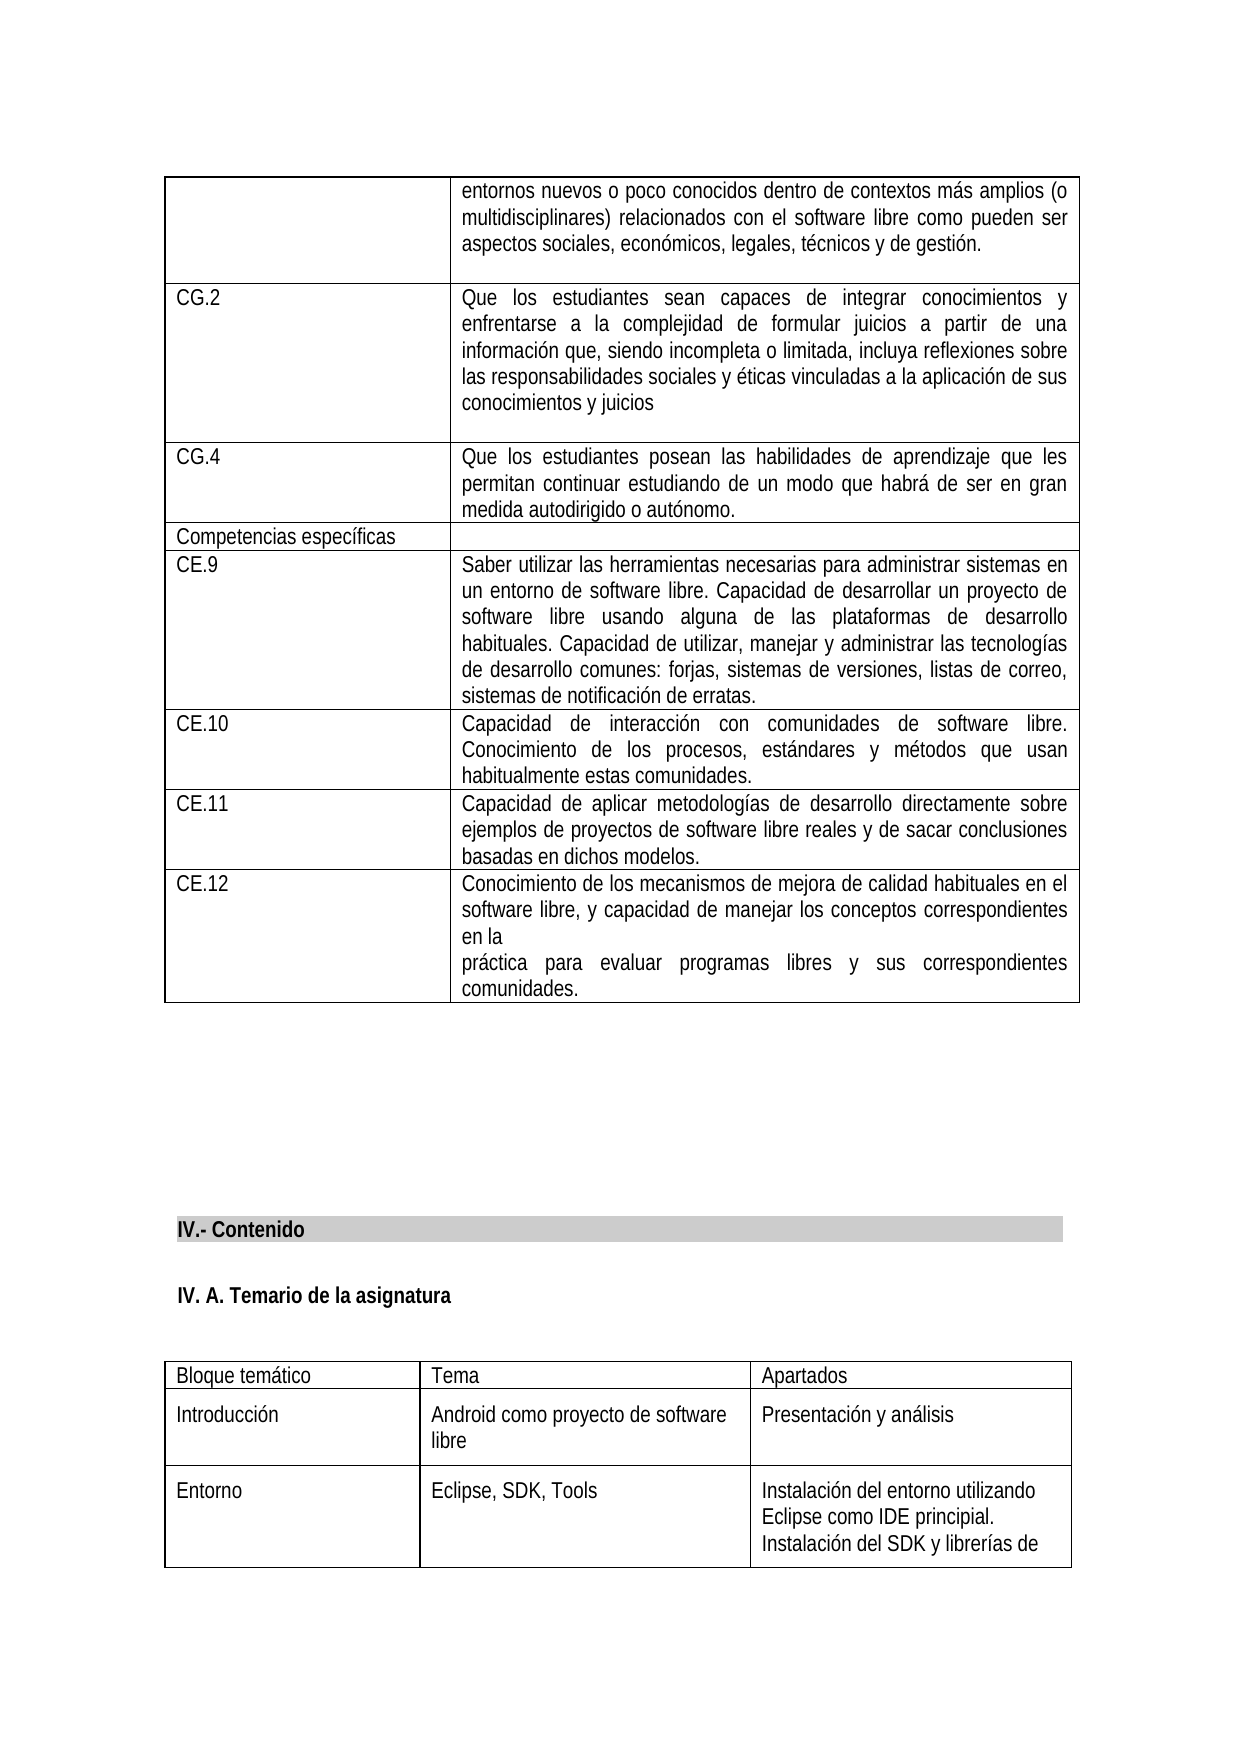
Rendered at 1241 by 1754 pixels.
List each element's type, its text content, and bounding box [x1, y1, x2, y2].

table_cell CE.9 [166, 551, 450, 709]
table_cell Eclipse, SDK, Tools [421, 1466, 750, 1567]
table_cell CG.4 [166, 443, 450, 522]
text IV.- Contenido [177, 1216, 1063, 1242]
text IV. A. Temario de la asignatura [177, 1282, 1063, 1308]
table_cell Saber utilizar las herramientas necesarias para administrar sistemas en un entorno de software libre. Capacidad de desarrollar un proyecto de software libre usando alguna de las plataformas de desarrollo habituales. Capacidad de utilizar, manejar y administrar las tecnologías de desarrollo comunes: forjas, sistemas de versiones, listas de correo, sistemas de notificación de erratas. [451, 551, 1079, 709]
table_cell Capacidad de interacción con comunidades de software libre. Conocimiento de los procesos, estándares y métodos que usan habitualmente estas comunidades. [451, 710, 1079, 789]
table_cell Competencias específicas [166, 523, 450, 549]
table_cell Conocimiento de los mecanismos de mejora de calidad habituales en el software libre, y capacidad de manejar los conceptos correspondientes en la práctica para evaluar programas libres y sus correspondientes comunidades. [451, 870, 1079, 1002]
table_header Apartados [751, 1362, 1071, 1388]
table_cell CE.10 [166, 710, 450, 789]
table_cell [451, 523, 1079, 549]
table_cell CG.2 [166, 284, 450, 442]
table_cell CE.11 [166, 790, 450, 869]
table_cell Android como proyecto de software libre [421, 1389, 750, 1464]
table_cell CE.12 [166, 870, 450, 1002]
table_header Bloque temático [166, 1362, 419, 1388]
table_cell Capacidad de aplicar metodologías de desarrollo directamente sobre ejemplos de proyectos de software libre reales y de sacar conclusiones basadas en dichos modelos. [451, 790, 1079, 869]
table_cell Introducción [166, 1389, 419, 1464]
table_cell Entorno [166, 1466, 419, 1567]
table_cell Que los estudiantes posean las habilidades de aprendizaje que les permitan continuar estudiando de un modo que habrá de ser en gran medida autodirigido o autónomo. [451, 443, 1079, 522]
table_header Tema [421, 1362, 750, 1388]
table_cell Que los estudiantes sean capaces de integrar conocimientos y enfrentarse a la complejidad de formular juicios a partir de una información que, siendo incompleta o limitada, incluya reflexiones sobre las responsabilidades sociales y éticas vinculadas a la aplicación de sus conocimientos y juicios [451, 284, 1079, 442]
table_cell [166, 178, 450, 283]
table_cell Instalación del entorno utilizando Eclipse como IDE principial. Instalación del SDK y librerías de [751, 1466, 1071, 1567]
table_cell Presentación y análisis [751, 1389, 1071, 1464]
table_cell entornos nuevos o poco conocidos dentro de contextos más amplios (o multidisciplinares) relacionados con el software libre como pueden ser aspectos sociales, económicos, legales, técnicos y de gestión. [451, 178, 1079, 283]
